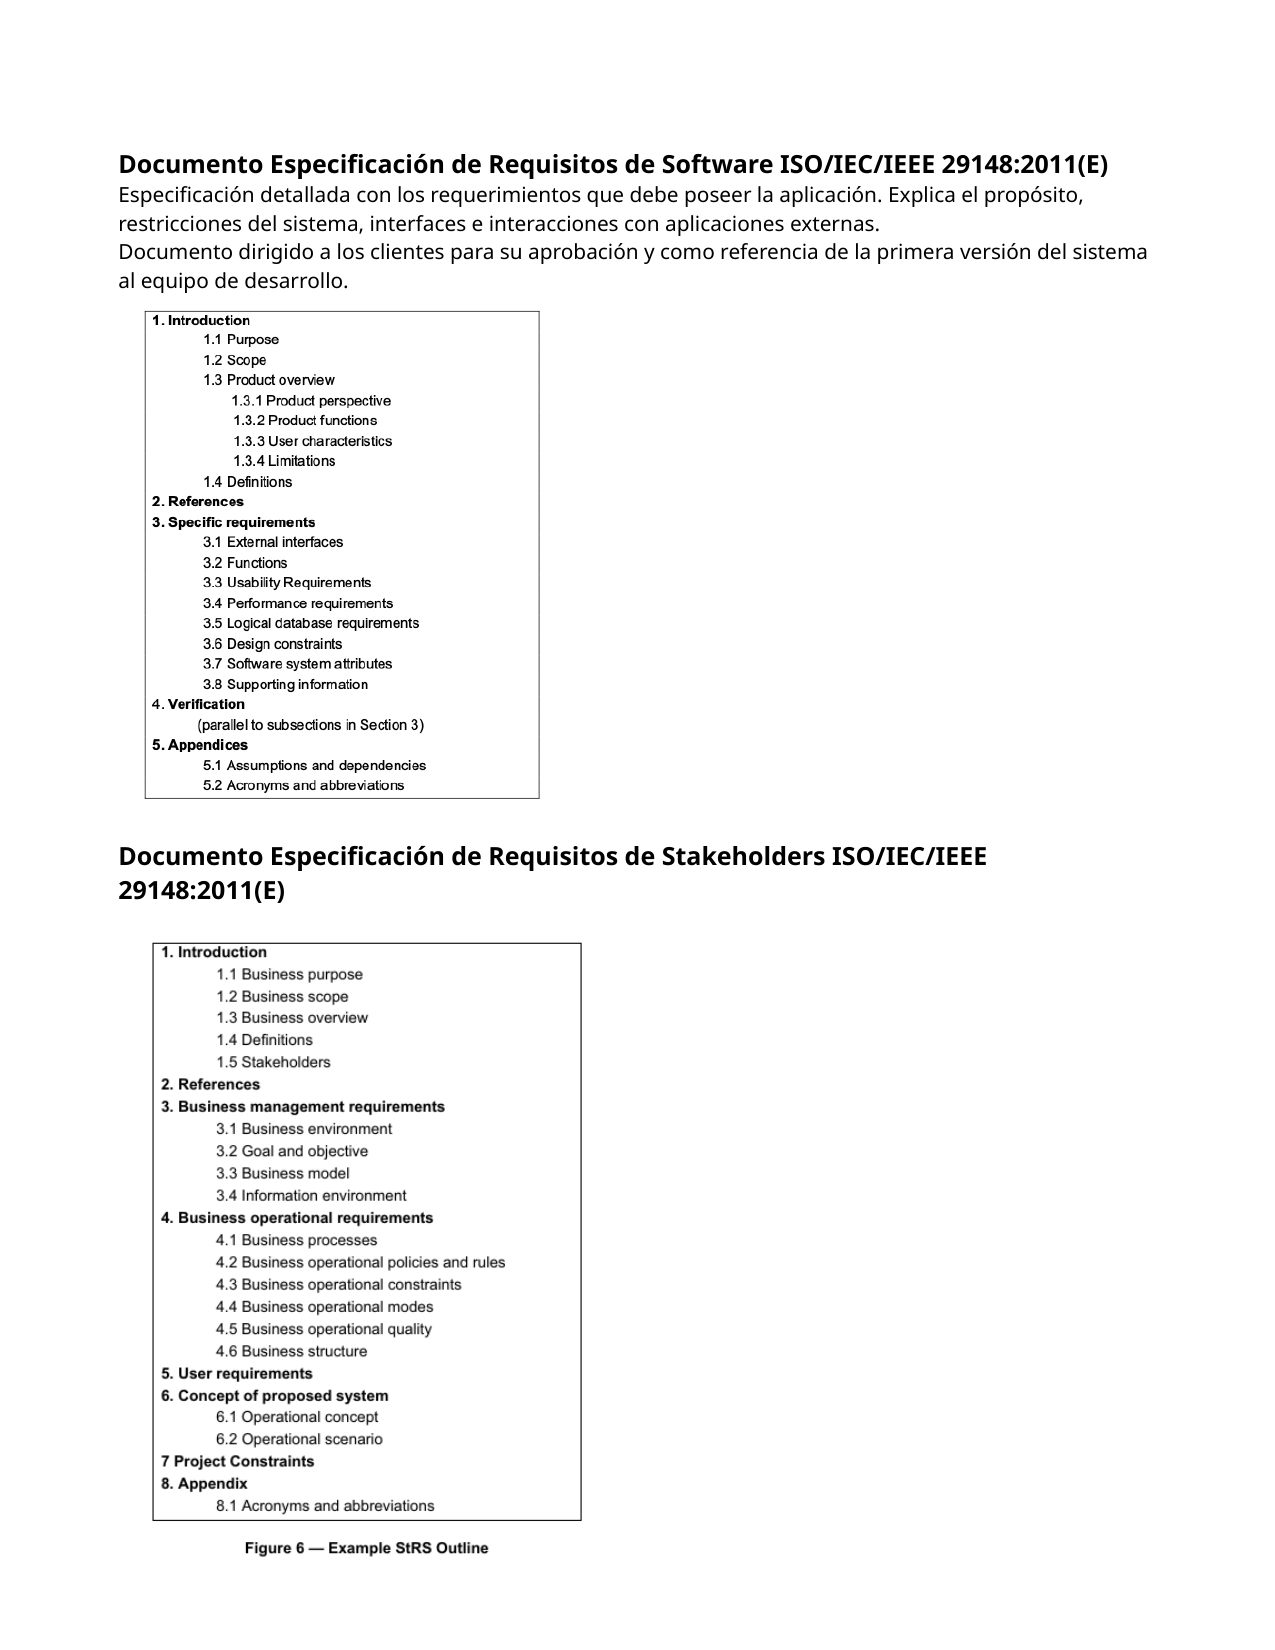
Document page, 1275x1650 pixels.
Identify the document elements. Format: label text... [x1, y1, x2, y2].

text Especificación detallada con los requerimientos que debe poseer la aplicación. Explica el propósito, restricciones del sistema, interfaces e interacciones con aplicaciones externas. [118, 181, 1157, 237]
picture [122, 300, 559, 811]
text Documento Especificación de Requisitos de Software ISO/IEC/IEEE 29148:2011(E) [118, 147, 1157, 181]
text Documento Especificación de Requisitos de Stakeholders ISO/IEC/IEEE 29148:2011(E) [118, 839, 1157, 907]
picture [288, 925, 597, 1572]
text Documento dirigido a los clientes para su aprobación y como referencia de la primera versión del sistema al equipo de desarrollo. [118, 237, 1157, 294]
